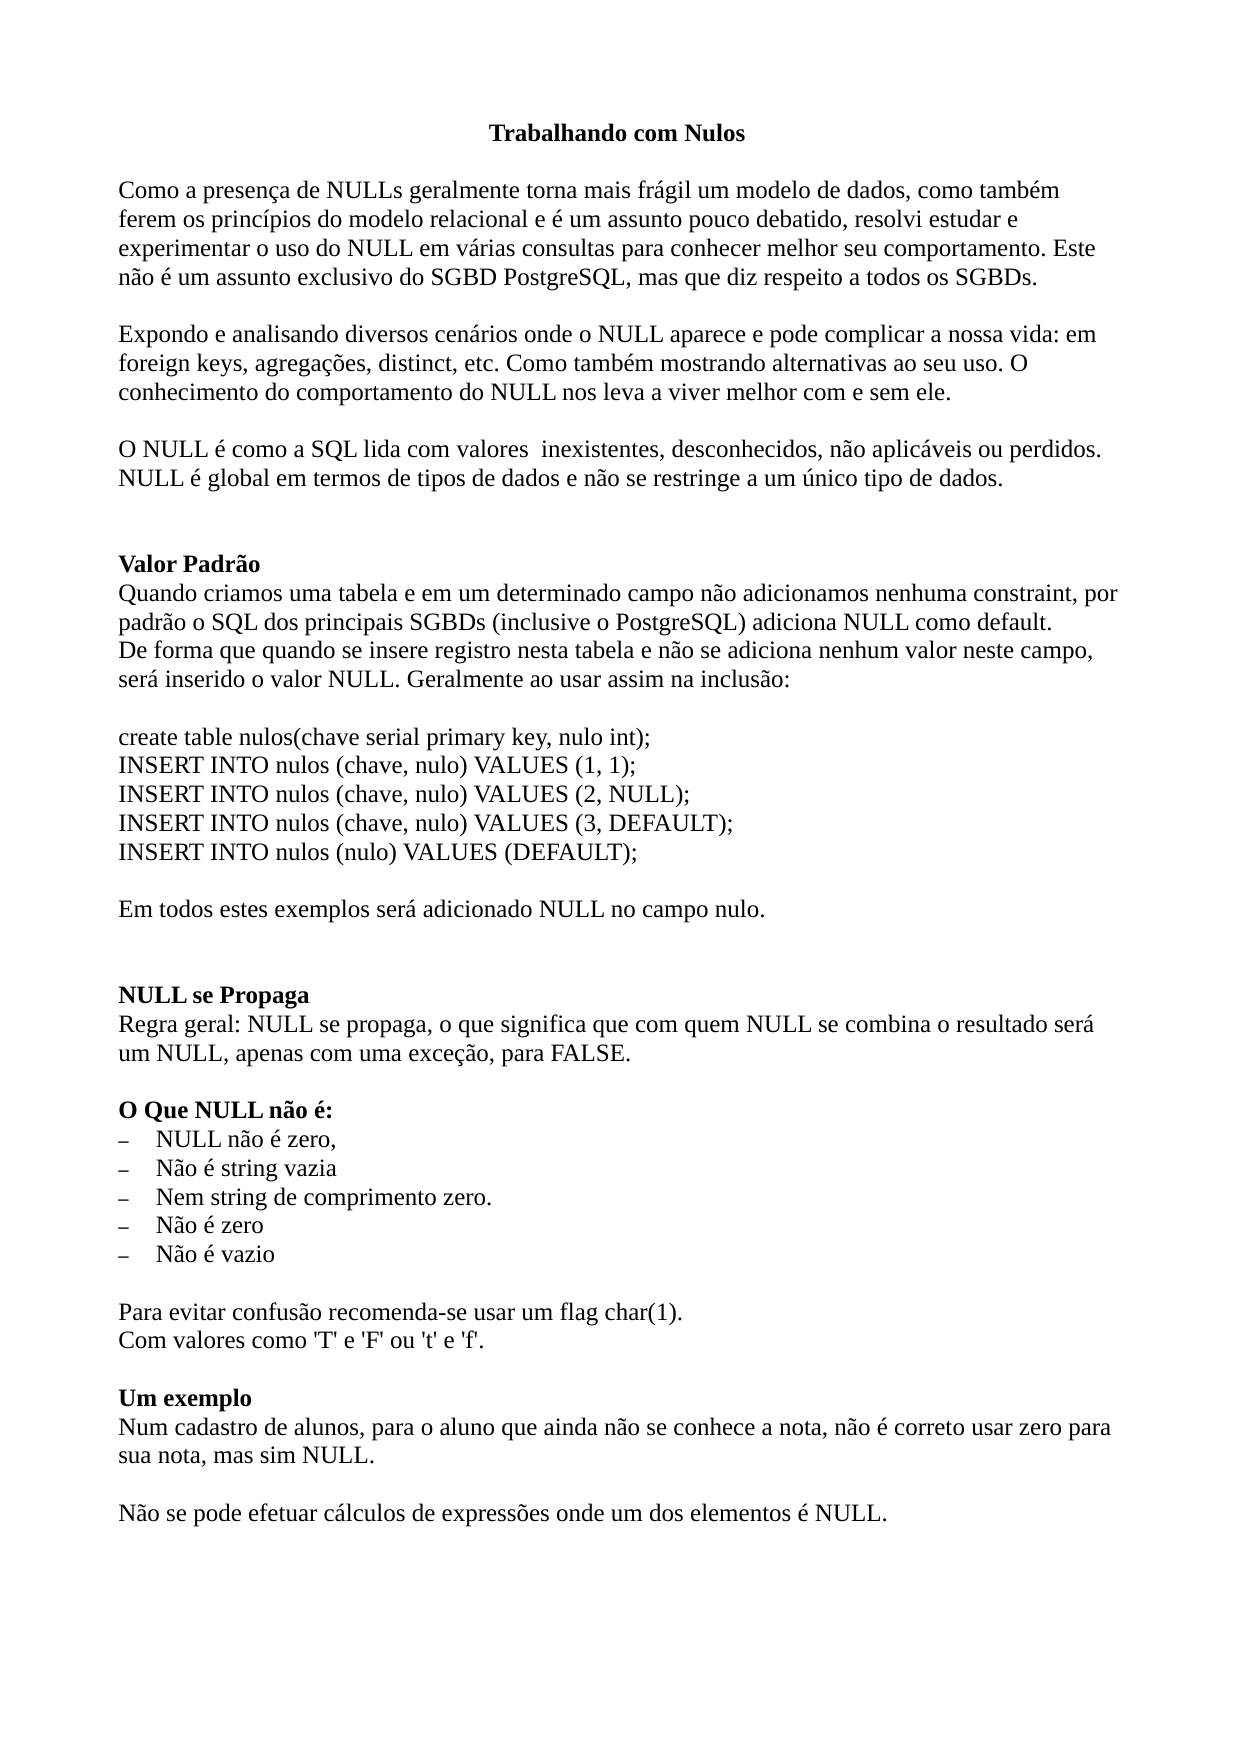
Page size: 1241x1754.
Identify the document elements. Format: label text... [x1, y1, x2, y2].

text Para evitar confusão recomenda-se usar um flag char(1). [118, 1297, 1122, 1326]
text Em todos estes exemplos será adicionado NULL no campo nulo. [118, 894, 1122, 923]
text Regra geral: NULL se propaga, o que significa que com quem NULL se combina o resultado será um NULL, apenas com uma exceção, para FALSE. [118, 1009, 1122, 1067]
text INSERT INTO nulos (nulo) VALUES (DEFAULT); [118, 837, 1122, 866]
text create table nulos(chave serial primary key, nulo int); [118, 722, 1122, 751]
text INSERT INTO nulos (chave, nulo) VALUES (2, NULL); [118, 779, 1122, 808]
list NULL não é zero, [118, 1124, 1122, 1153]
text Num cadastro de alunos, para o aluno que ainda não se conhece a nota, não é correto usar zero para sua nota, mas sim NULL. [118, 1412, 1122, 1469]
text Um exemplo [118, 1383, 1122, 1412]
text Trabalhando com Nulos [118, 118, 1122, 147]
text Não se pode efetuar cálculos de expressões onde um dos elementos é NULL. [118, 1498, 1122, 1527]
text O NULL é como a SQL lida com valores inexistentes, desconhecidos, não aplicáveis ou perdidos. [118, 434, 1122, 463]
list Não é vazio [118, 1239, 1122, 1268]
text O Que NULL não é: [118, 1096, 1122, 1124]
text Valor Padrão [118, 549, 1122, 578]
text De forma que quando se insere registro nesta tabela e não se adiciona nenhum valor neste campo, será inserido o valor NULL. Geralmente ao usar assim na inclusão: [118, 636, 1122, 693]
text Expondo e analisando diversos cenários onde o NULL aparece e pode complicar a nossa vida: em foreign keys, agregações, distinct, etc. Como também mostrando alternativas ao seu uso. O conhecimento do comportamento do NULL nos leva a viver melhor com e sem ele. [118, 319, 1122, 406]
text INSERT INTO nulos (chave, nulo) VALUES (3, DEFAULT); [118, 808, 1122, 837]
text NULL se Propaga [118, 981, 1122, 1009]
list Não é string vazia [118, 1153, 1122, 1182]
text NULL é global em termos de tipos de dados e não se restringe a um único tipo de dados. [118, 463, 1122, 492]
text Quando criamos uma tabela e em um determinado campo não adicionamos nenhuma constraint, por padrão o SQL dos principais SGBDs (inclusive o PostgreSQL) adiciona NULL como default. [118, 578, 1122, 636]
text INSERT INTO nulos (chave, nulo) VALUES (1, 1); [118, 751, 1122, 779]
text Como a presença de NULLs geralmente torna mais frágil um modelo de dados, como também ferem os princípios do modelo relacional e é um assunto pouco debatido, resolvi estudar e experimentar o uso do NULL em várias consultas para conhecer melhor seu comportamento. Este não é um assunto exclusivo do SGBD PostgreSQL, mas que diz respeito a todos os SGBDs. [118, 176, 1122, 291]
text Com valores como 'T' e 'F' ou 't' e 'f'. [118, 1326, 1122, 1354]
list Não é zero [118, 1211, 1122, 1239]
list Nem string de comprimento zero. [118, 1182, 1122, 1211]
